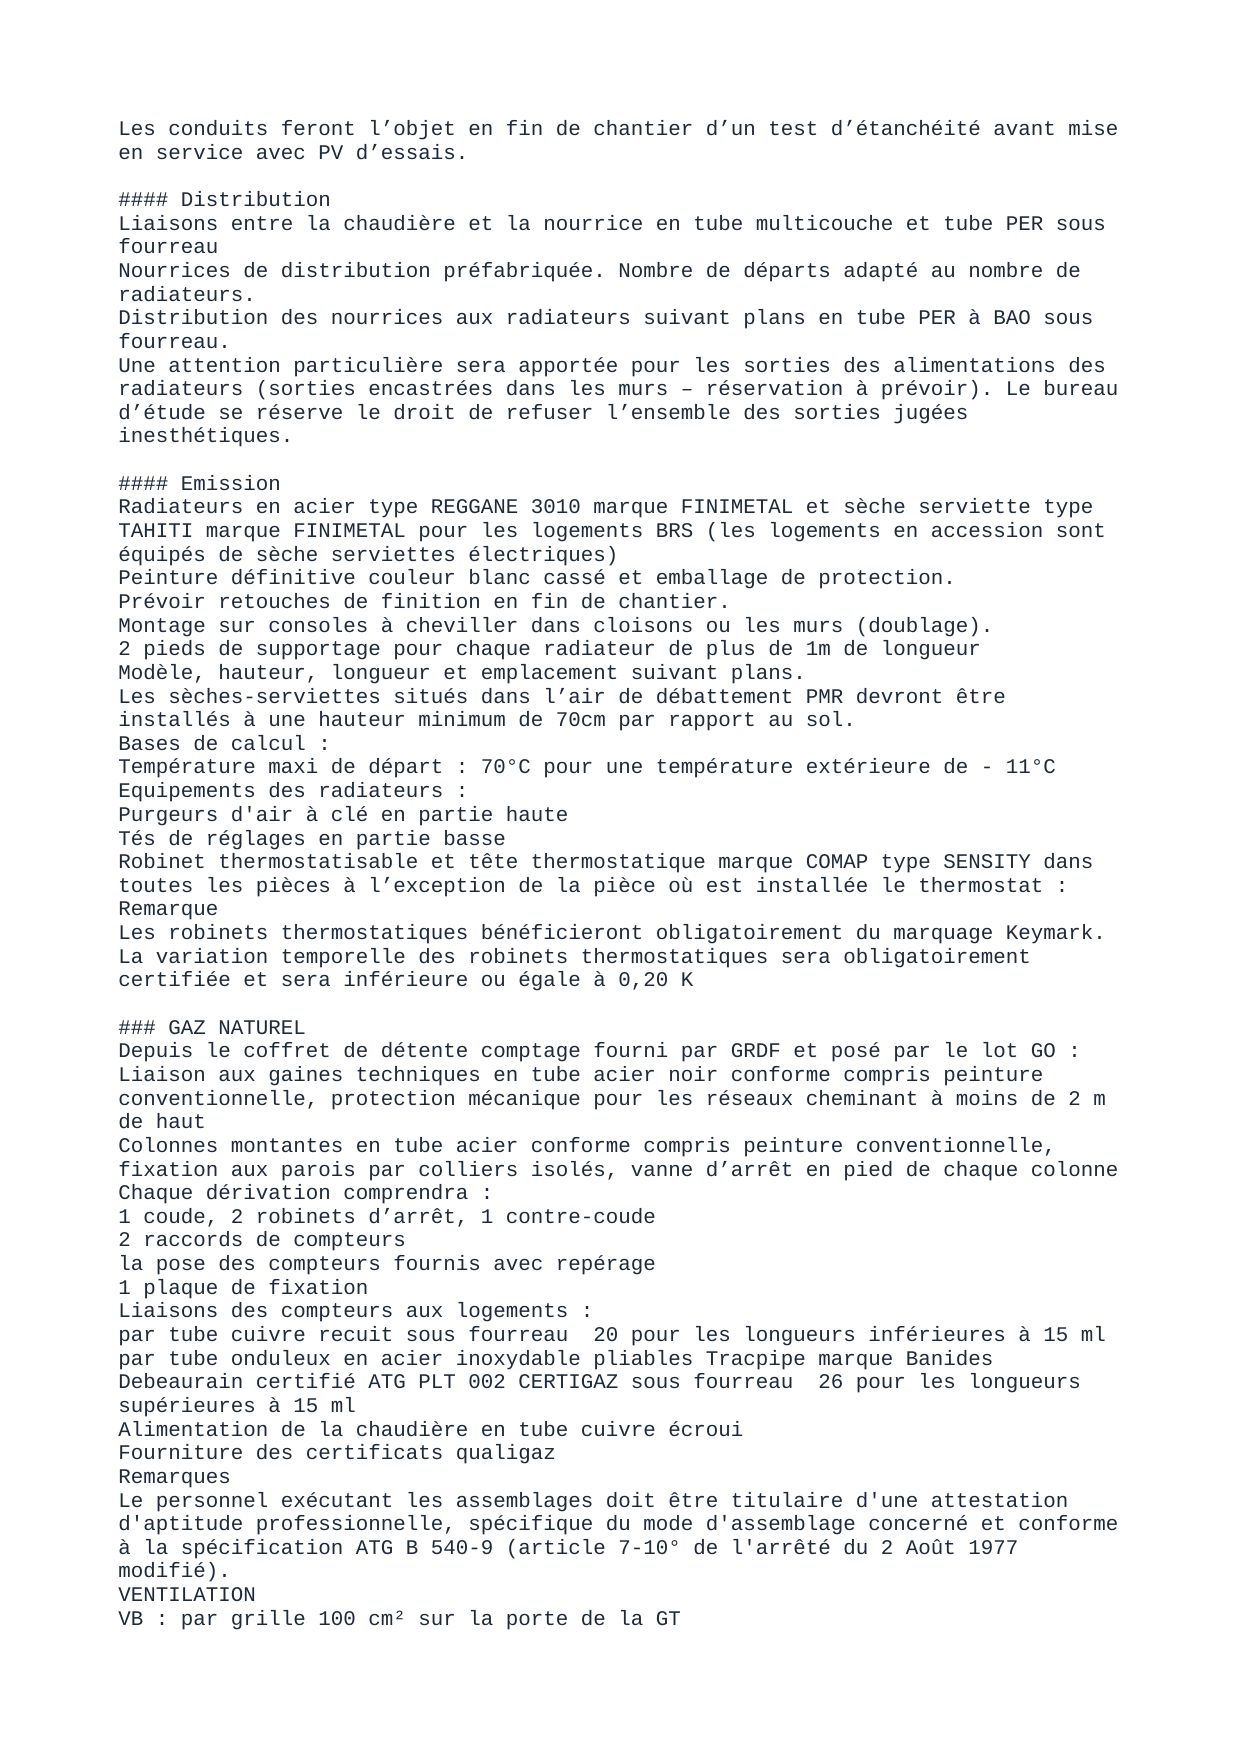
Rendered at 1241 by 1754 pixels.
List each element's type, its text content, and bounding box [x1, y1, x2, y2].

text Colonnes montantes en tube acier conforme compris peinture conventionnelle, fixation aux parois par colliers isolés, vanne d’arrêt en pied de chaque colonne [118, 1135, 1122, 1182]
text Alimentation de la chaudière en tube cuivre écroui [118, 1419, 1122, 1442]
text Tés de réglages en partie basse [118, 827, 1122, 851]
text Le personnel exécutant les assemblages doit être titulaire d'une attestation d'aptitude professionnelle, spécifique du mode d'assemblage concerné et conforme à la spécification ATG B 540-9 (article 7-10° de l'arrêté du 2 Août 1977 modifié). [118, 1489, 1122, 1584]
text Température maxi de départ : 70°C pour une température extérieure de - 11°C [118, 757, 1122, 780]
text la pose des compteurs fournis avec repérage [118, 1253, 1122, 1277]
text Les robinets thermostatiques bénéficieront obligatoirement du marquage Keymark. La variation temporelle des robinets thermostatiques sera obligatoirement certifiée et sera inférieure ou égale à 0,20 K [118, 922, 1122, 993]
text Fourniture des certificats qualigaz [118, 1442, 1122, 1466]
text 1 plaque de fixation [118, 1277, 1122, 1300]
text 2 raccords de compteurs [118, 1229, 1122, 1253]
text Purgeurs d'air à clé en partie haute [118, 804, 1122, 827]
text Liaisons entre la chaudière et la nourrice en tube multicouche et tube PER sous fourreau [118, 213, 1122, 260]
text Modèle, hauteur, longueur et emplacement suivant plans. [118, 662, 1122, 686]
text ### GAZ NATUREL [118, 1017, 1122, 1040]
text VENTILATION [118, 1584, 1122, 1608]
text Remarque [118, 898, 1122, 922]
text #### Emission [118, 473, 1122, 496]
text Depuis le coffret de détente comptage fourni par GRDF et posé par le lot GO : [118, 1040, 1122, 1064]
text Bases de calcul : [118, 733, 1122, 757]
text Radiateurs en acier type REGGANE 3010 marque FINIMETAL et sèche serviette type TAHITI marque FINIMETAL pour les logements BRS (les logements en accession sont équipés de sèche serviettes électriques) [118, 496, 1122, 567]
text par tube onduleux en acier inoxydable pliables Tracpipe marque Banides Debeaurain certifié ATG PLT 002 CERTIGAZ sous fourreau 26 pour les longueurs supérieures à 15 ml [118, 1348, 1122, 1419]
text Peinture définitive couleur blanc cassé et emballage de protection. [118, 567, 1122, 591]
text Une attention particulière sera apportée pour les sorties des alimentations des radiateurs (sorties encastrées dans les murs – réservation à prévoir). Le bureau d’étude se réserve le droit de refuser l’ensemble des sorties jugées inesthétiques. [118, 354, 1122, 449]
text Nourrices de distribution préfabriquée. Nombre de départs adapté au nombre de radiateurs. [118, 260, 1122, 307]
text 2 pieds de supportage pour chaque radiateur de plus de 1m de longueur [118, 638, 1122, 662]
text par tube cuivre recuit sous fourreau 20 pour les longueurs inférieures à 15 ml [118, 1324, 1122, 1348]
text Les conduits feront l’objet en fin de chantier d’un test d’étanchéité avant mise en service avec PV d’essais. [118, 118, 1122, 165]
text Prévoir retouches de finition en fin de chantier. [118, 591, 1122, 615]
text Robinet thermostatisable et tête thermostatique marque COMAP type SENSITY dans toutes les pièces à l’exception de la pièce où est installée le thermostat : [118, 851, 1122, 898]
text Les sèches-serviettes situés dans l’air de débattement PMR devront être installés à une hauteur minimum de 70cm par rapport au sol. [118, 686, 1122, 733]
text Montage sur consoles à cheviller dans cloisons ou les murs (doublage). [118, 615, 1122, 638]
text 1 coude, 2 robinets d’arrêt, 1 contre-coude [118, 1206, 1122, 1229]
text Remarques [118, 1466, 1122, 1489]
text Equipements des radiateurs : [118, 780, 1122, 804]
text Distribution des nourrices aux radiateurs suivant plans en tube PER à BAO sous fourreau. [118, 307, 1122, 354]
text Liaison aux gaines techniques en tube acier noir conforme compris peinture conventionnelle, protection mécanique pour les réseaux cheminant à moins de 2 m de haut [118, 1064, 1122, 1135]
text Liaisons des compteurs aux logements : [118, 1300, 1122, 1324]
text VB : par grille 100 cm² sur la porte de la GT [118, 1608, 1122, 1631]
text #### Distribution [118, 189, 1122, 213]
text Chaque dérivation comprendra : [118, 1182, 1122, 1206]
